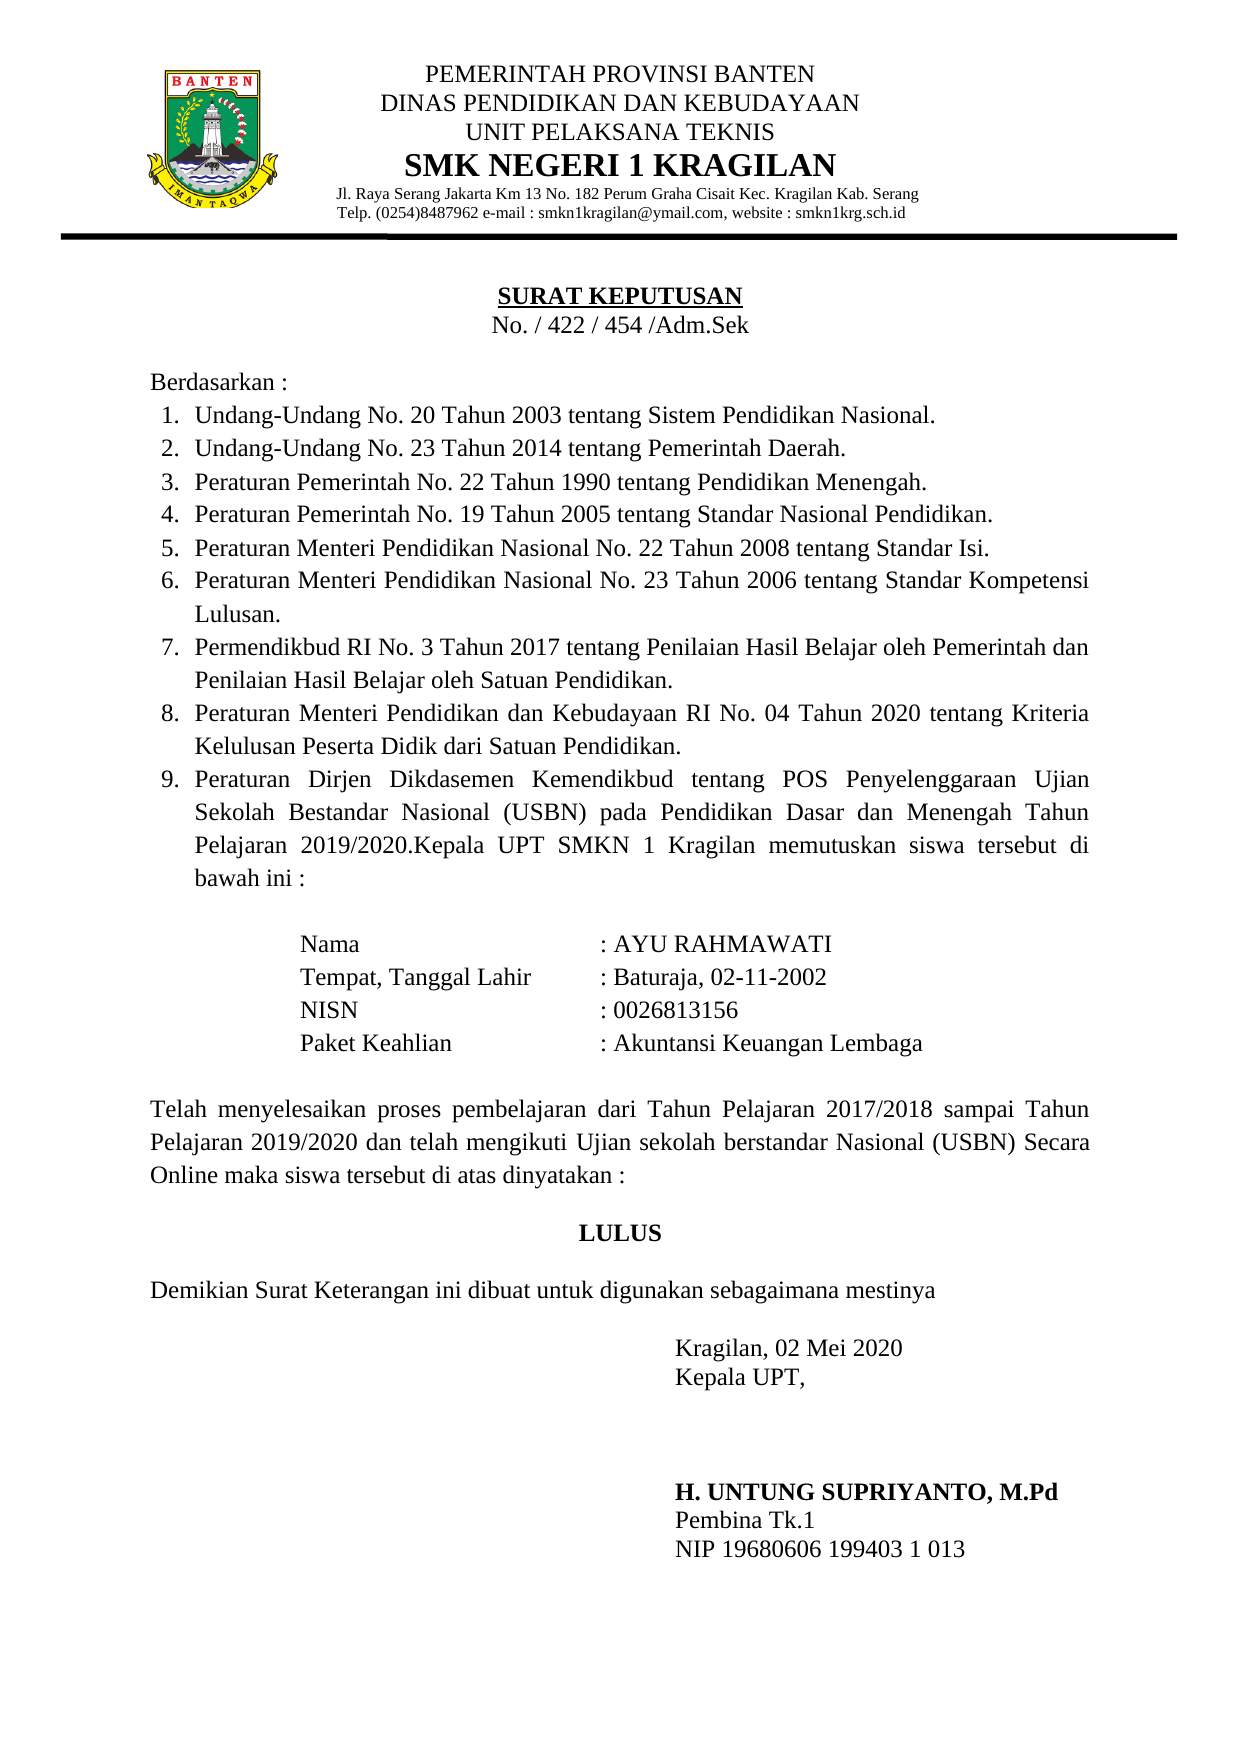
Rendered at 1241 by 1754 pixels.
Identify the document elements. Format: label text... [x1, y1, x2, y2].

text H. UNTUNG SUPRIYANTO, M.Pd [150, 1477, 1090, 1506]
list Peraturan Dirjen Dikdasemen Kemendikbud tentang POS Penyelenggaraan Ujian Sekolah Bestandar Nasional (USBN) pada Pendidikan Dasar dan Menengah Tahun Pelajaran 2019/2020.Kepala UPT SMKN 1 Kragilan memutuskan siswa tersebut di bawah ini : [179, 764, 1090, 892]
text SURAT KEPUTUSAN [150, 281, 1090, 310]
list Undang-Undang No. 20 Tahun 2003 tentang Sistem Pendidikan Nasional. [179, 401, 1090, 429]
text NIP 19680606 199403 1 013 [150, 1534, 1090, 1563]
text Kepala UPT, [150, 1362, 1090, 1391]
picture [146, 70, 279, 208]
text NISN : 0026813156 [150, 995, 1090, 1024]
text Pembina Tk.1 [150, 1506, 1090, 1534]
text Telah menyelesaikan proses pembelajaran dari Tahun Pelajaran 2017/2018 sampai Tahun Pelajaran 2019/2020 dan telah mengikuti Ujian sekolah berstandar Nasional (USBN) Secara Online maka siswa tersebut di atas dinyatakan : [150, 1094, 1090, 1189]
list Undang-Undang No. 23 Tahun 2014 tentang Pemerintah Daerah. [179, 433, 1090, 462]
text LULUS [150, 1218, 1090, 1247]
text Nama : AYU RAHMAWATI [150, 929, 1090, 958]
list Peraturan Menteri Pendidikan dan Kebudayaan RI No. 04 Tahun 2020 tentang Kriteria Kelulusan Peserta Didik dari Satuan Pendidikan. [179, 698, 1090, 759]
text No. / 422 / 454 /Adm.Sek [150, 310, 1090, 339]
list Peraturan Menteri Pendidikan Nasional No. 23 Tahun 2006 tentang Standar Kompetensi Lulusan. [179, 566, 1090, 627]
list Peraturan Menteri Pendidikan Nasional No. 22 Tahun 2008 tentang Standar Isi. [179, 533, 1090, 561]
list Peraturan Pemerintah No. 19 Tahun 2005 tentang Standar Nasional Pendidikan. [179, 499, 1090, 528]
text Berdasarkan : [150, 367, 1090, 396]
list Permendikbud RI No. 3 Tahun 2017 tentang Penilaian Hasil Belajar oleh Pemerintah dan Penilaian Hasil Belajar oleh Satuan Pendidikan. [179, 632, 1090, 693]
text Paket Keahlian : Akuntansi Keuangan Lembaga [150, 1028, 1090, 1057]
text Demikian Surat Keterangan ini dibuat untuk digunakan sebagaimana mestinya [150, 1276, 1090, 1304]
list Peraturan Pemerintah No. 22 Tahun 1990 tentang Pendidikan Menengah. [179, 467, 1090, 495]
text Tempat, Tanggal Lahir : Baturaja, 02-11-2002 [150, 962, 1090, 991]
text Kragilan, 02 Mei 2020 [150, 1333, 1090, 1362]
